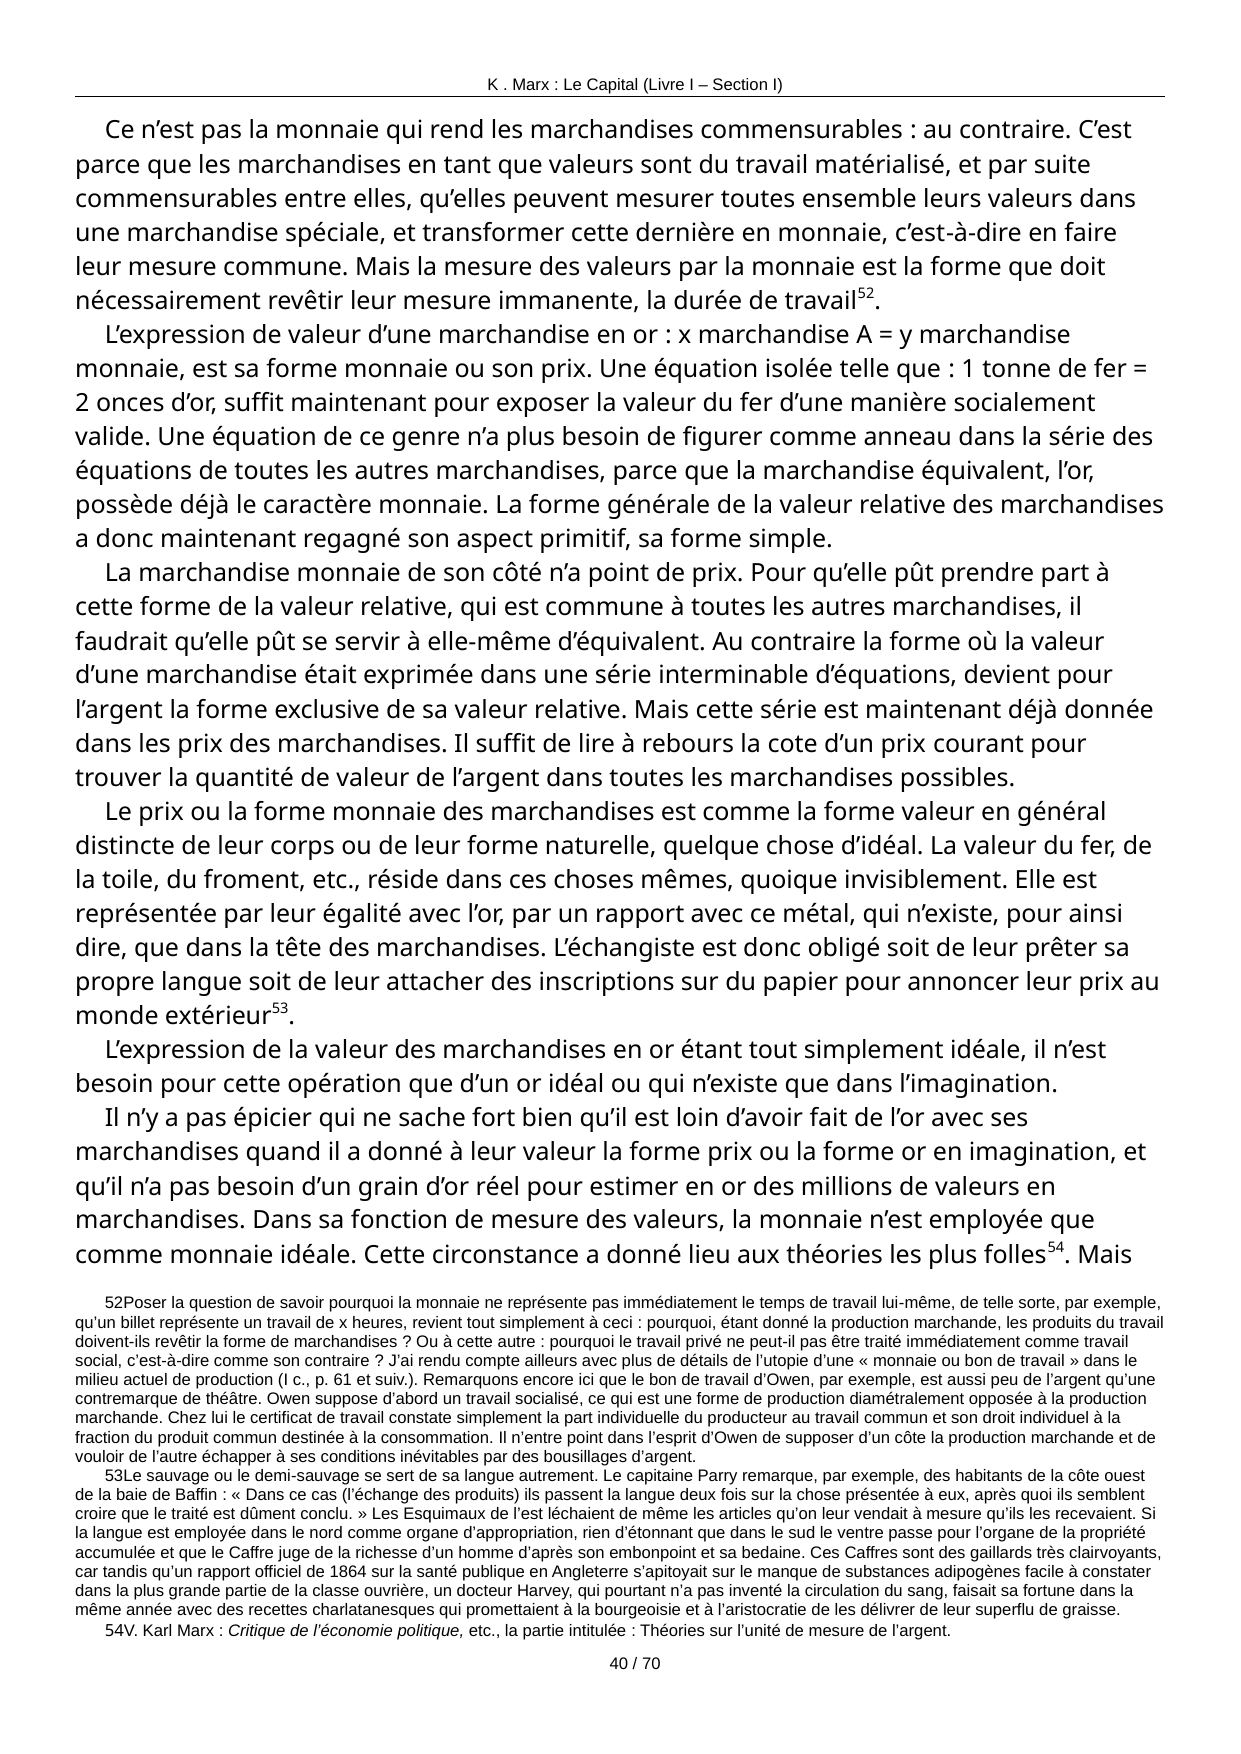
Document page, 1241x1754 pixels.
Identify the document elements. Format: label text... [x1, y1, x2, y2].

text L’expression de valeur d’une marchandise en or : x marchandise A = y marchandise monnaie, est sa forme monnaie ou son prix. Une équation isolée telle que : 1 tonne de fer = 2 onces d’or, suffit maintenant pour exposer la valeur du fer d’une manière socialement valide. Une équation de ce genre n’a plus besoin de figurer comme anneau dans la série des équations de toutes les autres marchandises, parce que la marchandise équivalent, l’or, possède déjà le caractère monnaie. La forme générale de la valeur relative des marchandises a donc maintenant regagné son aspect primitif, sa forme simple. [75, 317, 1165, 555]
text Le prix ou la forme monnaie des marchandises est comme la forme valeur en général distincte de leur corps ou de leur forme naturelle, quelque chose d’idéal. La valeur du fer, de la toile, du froment, etc., réside dans ces choses mêmes, quoique invisiblement. Elle est représentée par leur égalité avec l’or, par un rapport avec ce métal, qui n’existe, pour ainsi dire, que dans la tête des marchandises. L’échangiste est donc obligé soit de leur prêter sa propre langue soit de leur attacher des inscriptions sur du papier pour annoncer leur prix au monde extérieur. [75, 793, 1165, 1032]
text Poser la question de savoir pourquoi la monnaie ne représente pas immédiatement le temps de travail lui‑même, de telle sorte, par exemple, qu’un billet représente un travail de x heures, revient tout simplement à ceci : pourquoi, étant donné la production marchande, les produits du travail doivent‑ils revêtir la forme de marchandises ? Ou à cette autre : pourquoi le travail privé ne peut‑il pas être traité immédiatement comme travail social, c’est‑à‑dire comme son contraire ? J’ai rendu compte ailleurs avec plus de détails de l’utopie d’une « monnaie ou bon de travail » dans le milieu actuel de production (I c., p. 61 et suiv.). Remarquons encore ici que le bon de travail d’Owen, par exemple, est aussi peu de l’argent qu’une contremarque de théâtre. Owen suppose d’abord un travail socialisé, ce qui est une forme de production diamétralement opposée à la production marchande. Chez lui le certificat de travail constate simplement la part individuelle du producteur au travail commun et son droit individuel à la fraction du produit commun destinée à la consommation. Il n’entre point dans l’esprit d’Owen de supposer d’un côte la production marchande et de vouloir de l’autre échapper à ses conditions inévitables par des bousillages d’argent. [75, 1293, 1165, 1466]
text Ce n’est pas la monnaie qui rend les marchandises commensurables : au contraire. C’est parce que les marchandises en tant que valeurs sont du travail matérialisé, et par suite commensurables entre elles, qu’elles peuvent mesurer toutes ensemble leurs valeurs dans une marchandise spéciale, et transformer cette dernière en monnaie, c’est‑à‑dire en faire leur mesure commune. Mais la mesure des valeurs par la monnaie est la forme que doit nécessairement revêtir leur mesure immanente, la durée de travail. [75, 112, 1165, 317]
text La marchandise monnaie de son côté n’a point de prix. Pour qu’elle pût prendre part à cette forme de la valeur relative, qui est commune à toutes les autres marchandises, il faudrait qu’elle pût se servir à elle-même d’équivalent. Au contraire la forme où la valeur d’une marchandise était exprimée dans une série interminable d’équations, devient pour l’argent la forme exclusive de sa valeur relative. Mais cette série est maintenant déjà donnée dans les prix des marchandises. Il suffit de lire à rebours la cote d’un prix courant pour trouver la quantité de valeur de l’argent dans toutes les marchandises possibles. [75, 555, 1165, 793]
text V. Karl Marx : Critique de l’économie politique, etc., la partie intitulée : Théories sur l’unité de mesure de l’argent. [75, 1619, 1165, 1642]
text L’expression de la valeur des marchandises en or étant tout simplement idéale, il n’est besoin pour cette opération que d’un or idéal ou qui n’existe que dans l’imagination. [75, 1032, 1165, 1100]
text Le sauvage ou le demi‑sauvage se sert de sa langue autrement. Le capitaine Parry remarque, par exemple, des habitants de la côte ouest de la baie de Baffin : « Dans ce cas (l’échange des produits) ils passent la langue deux fois sur la chose présentée à eux, après quoi ils semblent croire que le traité est dûment conclu. » Les Esquimaux de l’est léchaient de même les articles qu’on leur vendait à mesure qu’ils les recevaient. Si la langue est employée dans le nord comme organe d’appropriation, rien d’étonnant que dans le sud le ventre passe pour l’organe de la propriété accumulée et que le Caffre juge de la richesse d’un homme d’après son embonpoint et sa bedaine. Ces Caffres sont des gaillards très clairvoyants, car tandis qu’un rapport officiel de 1864 sur la santé publique en Angleterre s’apitoyait sur le manque de substances adipogènes facile à constater dans la plus grande partie de la classe ouvrière, un docteur Harvey, qui pourtant n’a pas inventé la circulation du sang, faisait sa fortune dans la même année avec des recettes charlatanesques qui promettaient à la bourgeoisie et à l’aristocratie de les délivrer de leur superflu de graisse. [75, 1466, 1165, 1619]
text Il n’y a pas épicier qui ne sache fort bien qu’il est loin d’avoir fait de l’or avec ses marchandises quand il a donné à leur valeur la forme prix ou la forme or en imagination, et qu’il n’a pas besoin d’un grain d’or réel pour estimer en or des millions de valeurs en marchandises. Dans sa fonction de mesure des valeurs, la monnaie n’est employée que comme monnaie idéale. Cette circonstance a donné lieu aux théories les plus folles. Mais quoique la monnaie en tant que mesure de valeur ne fonctionne qu’idéalement et que l’or employé dans ce but ne soit par conséquent que de l’or imaginé, le prix des marchandises n’en dépend pas moins complètement de la matière de la monnaie. La valeur, c’est‑à‑dire le quantum de travail humain qui est contenu, par exemple, dans une tonne de fer, est exprimée en imagination par le quantum de la marchandise monnaie qui coûte précisément autant de travail. Suivant que la mesure de valeur est empruntée à l’or, à l’argent, ou au cuivre, la valeur de la tonne de fer est exprimée en prix complètement différents les uns des autres, ou bien est représentée par des quantités différentes de cuivre, d’argent ou d’or. Si donc deux marchandises différentes, l’or et l’argent, par exemple, sont employées en même temps comme mesure de valeur, toutes les marchandises possèdent deux expressions différentes pour leur prix ; elles ont leur prix or et leur prix argent qui courent tranquillement l’un à côté de l’autre, tant que le rapport de valeur de l’argent à l’or reste immuable, tant qu’il se maintient, par exemple, dans la proportion de un à quinze. Toute altération de ce rapport de valeur altère par cela même la proportion qui existe entre les prix or et les prix argent des marchandises et démontre ainsi par le fait que la fonction de mesure des valeurs est incompatible avec sa duplication. [75, 1100, 1165, 1270]
